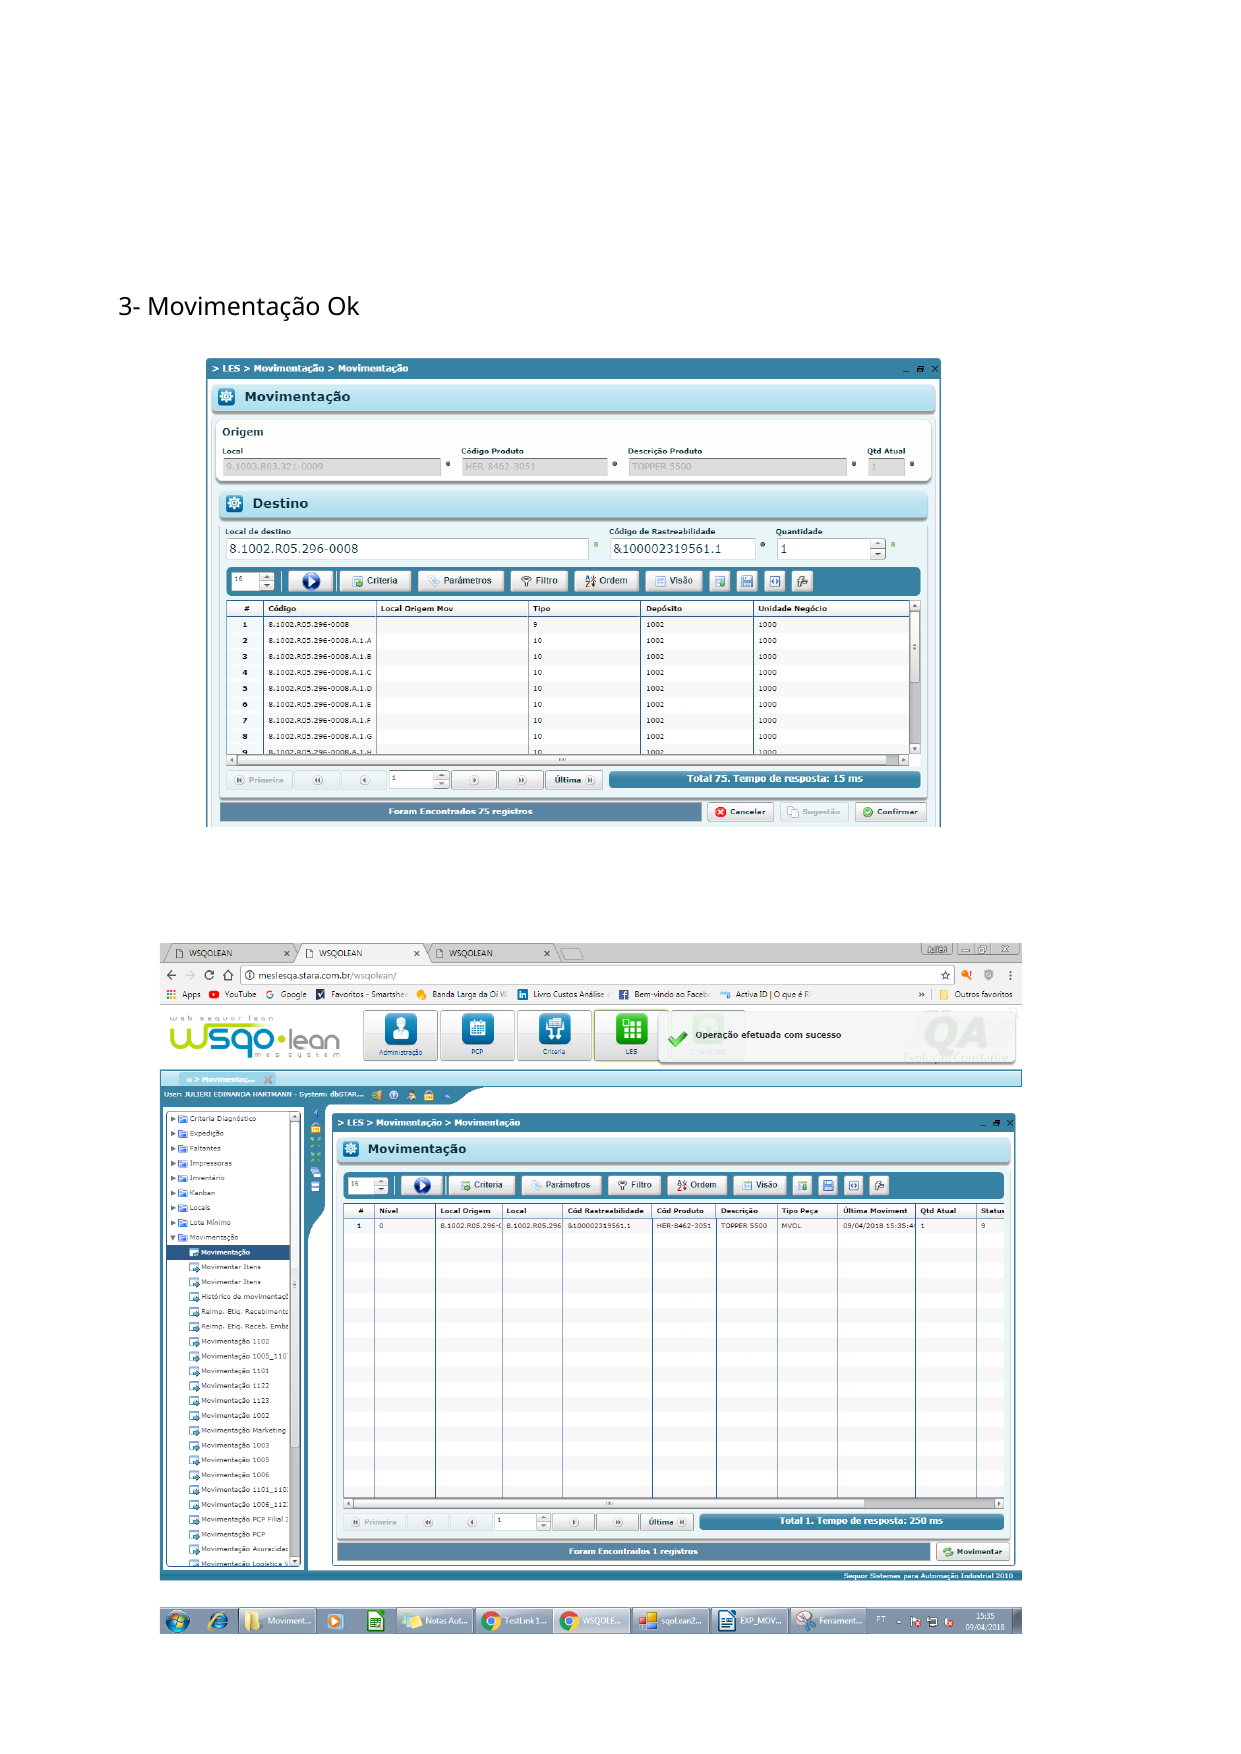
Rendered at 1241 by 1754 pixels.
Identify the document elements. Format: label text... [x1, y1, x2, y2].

picture [205, 356, 942, 827]
text 3- Movimentação Ok [118, 288, 1122, 322]
picture [159, 943, 1022, 1634]
